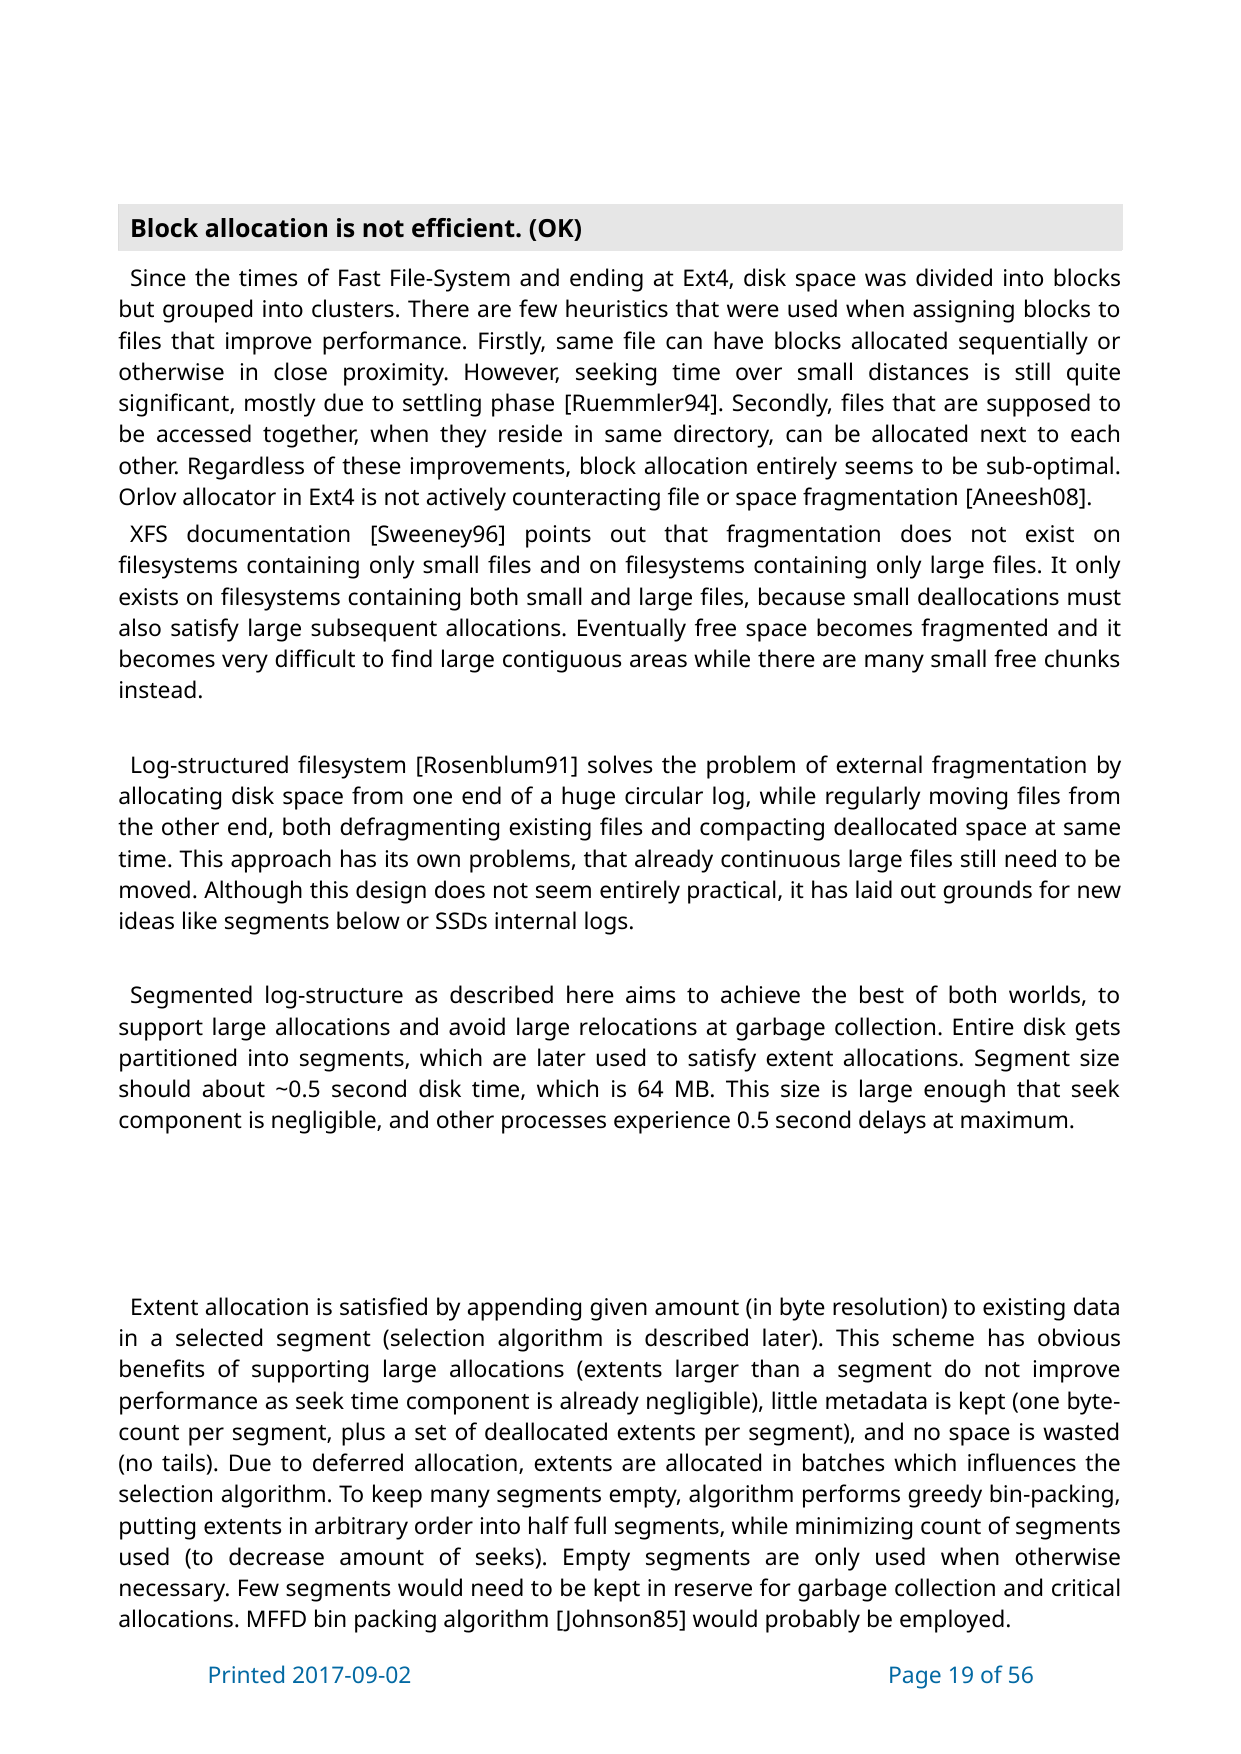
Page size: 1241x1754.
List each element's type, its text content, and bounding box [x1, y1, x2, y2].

text Segmented log-structure as described here aims to achieve the best of both worlds, to support large allocations and avoid large relocations at garbage collection. Entire disk gets partitioned into segments, which are later used to satisfy extent allocations. Segment size should about ~0.5 second disk time, which is 64 MB. This size is large enough that seek component is negligible, and other processes experience 0.5 second delays at maximum. [118, 979, 1122, 1136]
text Extent allocation is satisfied by appending given amount (in byte resolution) to existing data in a selected segment (selection algorithm is described later). This scheme has obvious benefits of supporting large allocations (extents larger than a segment do not improve performance as seek time component is already negligible), little metadata is kept (one byte-count per segment, plus a set of deallocated extents per segment), and no space is wasted (no tails). Due to deferred allocation, extents are allocated in batches which influences the selection algorithm. To keep many segments empty, algorithm performs greedy bin-packing, putting extents in arbitrary order into half full segments, while minimizing count of segments used (to decrease amount of seeks). Empty segments are only used when otherwise necessary. Few segments would need to be kept in reserve for garbage collection and critical allocations. MFFD bin packing algorithm [Johnson85] would probably be employed. [118, 1291, 1122, 1634]
text XFS documentation [Sweeney96] points out that fragmentation does not exist on filesystems containing only small files and on filesystems containing only large files. It only exists on filesystems containing both small and large files, because small deallocations must also satisfy large subsequent allocations. Eventually free space becomes fragmented and it becomes very difficult to find large contiguous areas while there are many small free chunks instead. [118, 518, 1122, 706]
subtitle Block allocation is not efficient. (OK) [119, 205, 1122, 250]
text Log-structured filesystem [Rosenblum91] solves the problem of external fragmentation by allocating disk space from one end of a huge circular log, while regularly moving files from the other end, both defragmenting existing files and compacting deallocated space at same time. This approach has its own problems, that already continuous large files still need to be moved. Although this design does not seem entirely practical, it has laid out grounds for new ideas like segments below or SSDs internal logs. [118, 749, 1122, 936]
text Since the times of Fast File-System and ending at Ext4, disk space was divided into blocks but grouped into clusters. There are few heuristics that were used when assigning blocks to files that improve performance. Firstly, same file can have blocks allocated sequentially or otherwise in close proximity. However, seeking time over small distances is still quite significant, mostly due to settling phase [Ruemmler94]. Secondly, files that are supposed to be accessed together, when they reside in same directory, can be allocated next to each other. Regardless of these improvements, block allocation entirely seems to be sub-optimal. Orlov allocator in Ext4 is not actively counteracting file or space fragmentation [Aneesh08]. [118, 262, 1122, 512]
